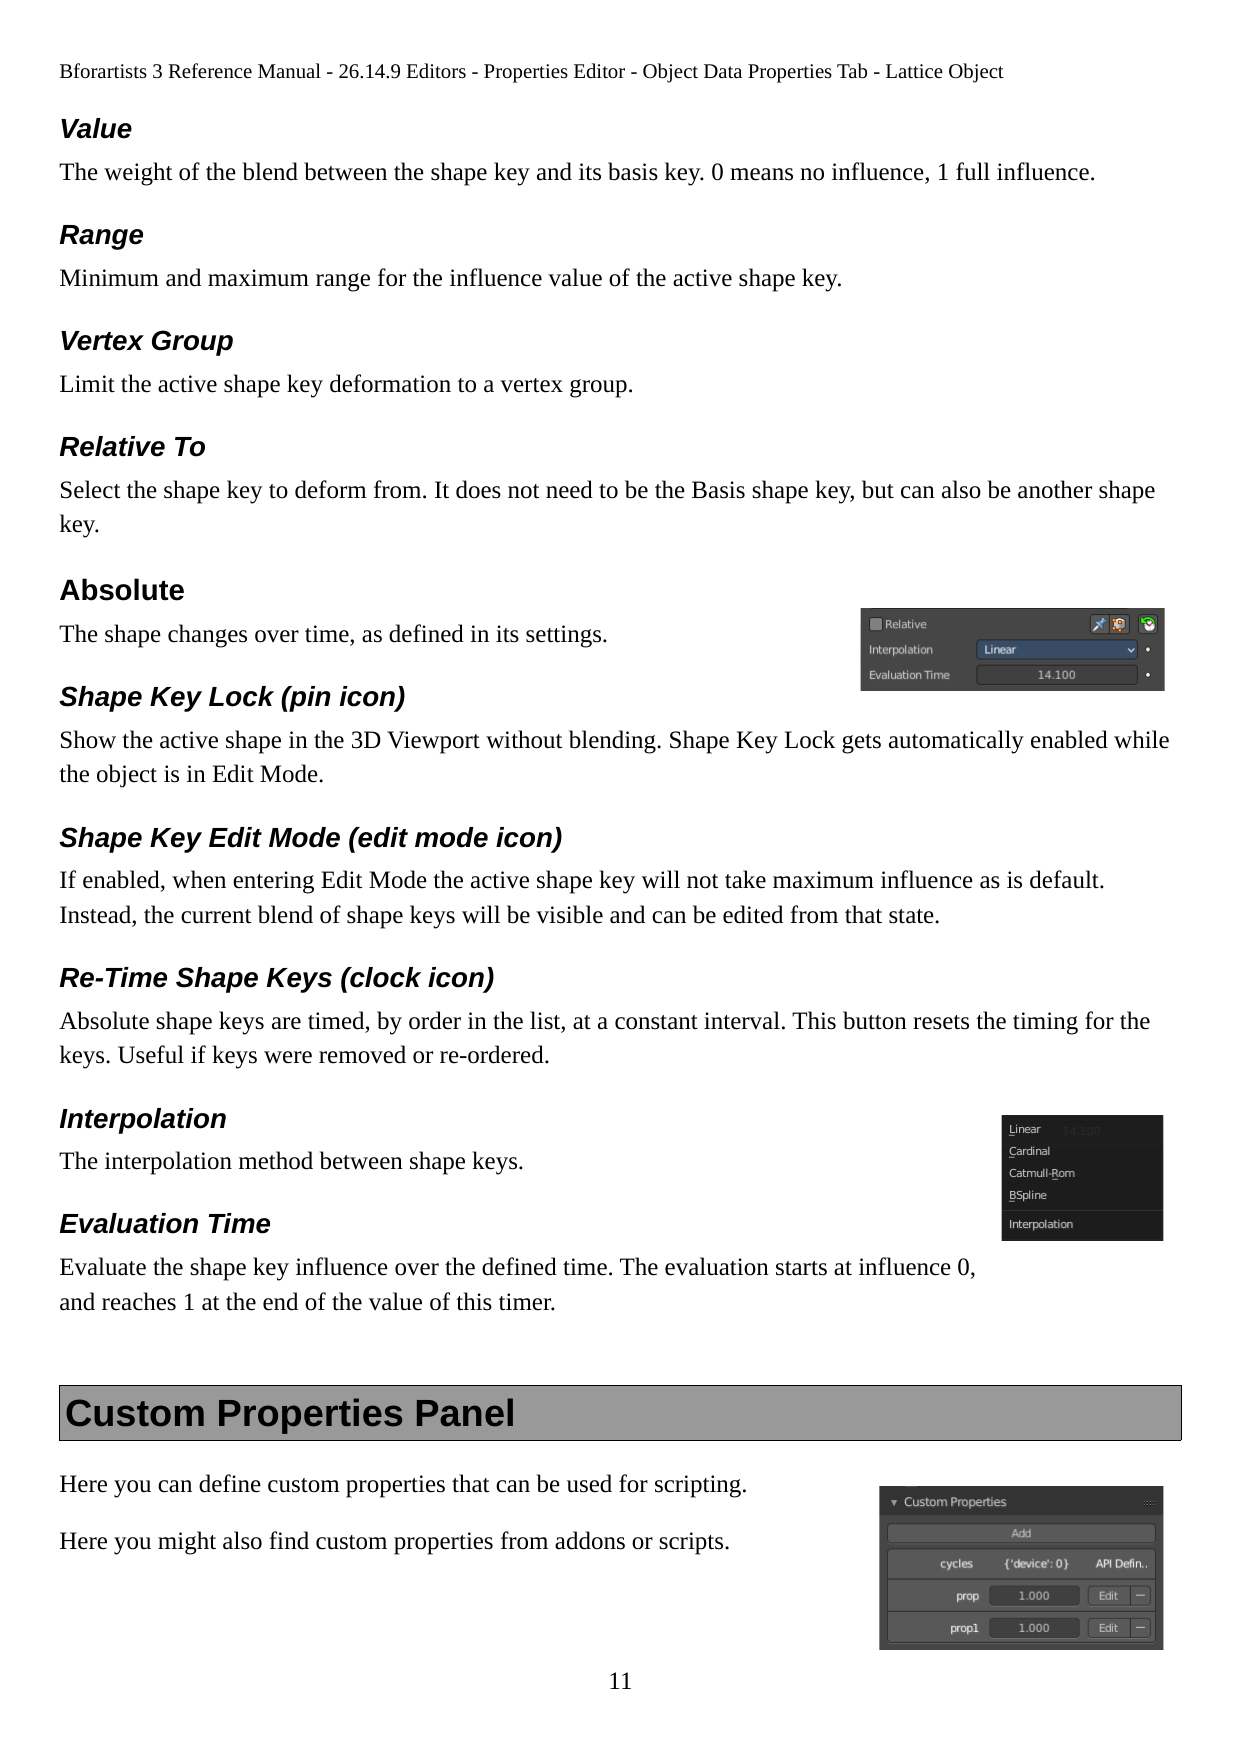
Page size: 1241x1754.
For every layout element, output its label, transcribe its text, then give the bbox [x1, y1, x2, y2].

subtitle Re-Time Shape Keys (clock icon) [59, 962, 1181, 993]
subtitle Vertex Group [59, 324, 1181, 356]
table_header Custom Properties Panel [60, 1386, 1181, 1440]
picture [879, 1486, 1164, 1650]
picture [1001, 1115, 1164, 1241]
text Here you can define custom properties that can be used for scripting. [59, 1469, 1181, 1498]
text If enabled, when entering Edit Mode the active shape key will not take maximum influence as is default. Instead, the current blend of shape keys will be visible and can be edited from that state. [59, 866, 1181, 929]
text Show the active shape in the 3D Viewport without blending. Shape Key Lock gets automatically enabled while the object is in Edit Mode. [59, 725, 1181, 788]
subtitle Absolute [59, 573, 1181, 607]
subtitle Interpolation [59, 1102, 1181, 1134]
subtitle Value [59, 113, 1181, 144]
subtitle Evaluation Time [59, 1208, 1001, 1240]
subtitle Relative To [59, 430, 1181, 462]
subtitle [1164, 1208, 1181, 1240]
text Evaluate the shape key influence over the defined time. The evaluation starts at influence 0, and reaches 1 at the end of the value of this timer. [59, 1252, 1181, 1316]
text Absolute shape keys are timed, by order in the list, at a constant interval. This button resets the timing for the keys. Useful if keys were removed or re-ordered. [59, 1006, 1181, 1069]
text Here you might also find custom properties from addons or scripts. [59, 1526, 879, 1555]
picture [860, 608, 1165, 691]
text Limit the active shape key deformation to a vertex group. [59, 369, 1181, 398]
text Select the shape key to deform from. It does not need to be the Basis shape key, but can also be another shape key. [59, 475, 1181, 538]
subtitle Shape Key Lock (pin icon) [59, 681, 1181, 713]
text The interpolation method between shape keys. [59, 1146, 1001, 1175]
text Minimum and maximum range for the influence value of the active shape key. [59, 263, 1181, 292]
subtitle Shape Key Edit Mode (edit mode icon) [59, 821, 1181, 853]
text The shape changes over time, as defined in its settings. [59, 619, 860, 648]
text The weight of the blend between the shape key and its basis key. 0 means no influence, 1 full influence. [59, 157, 1181, 186]
subtitle Range [59, 218, 1181, 250]
